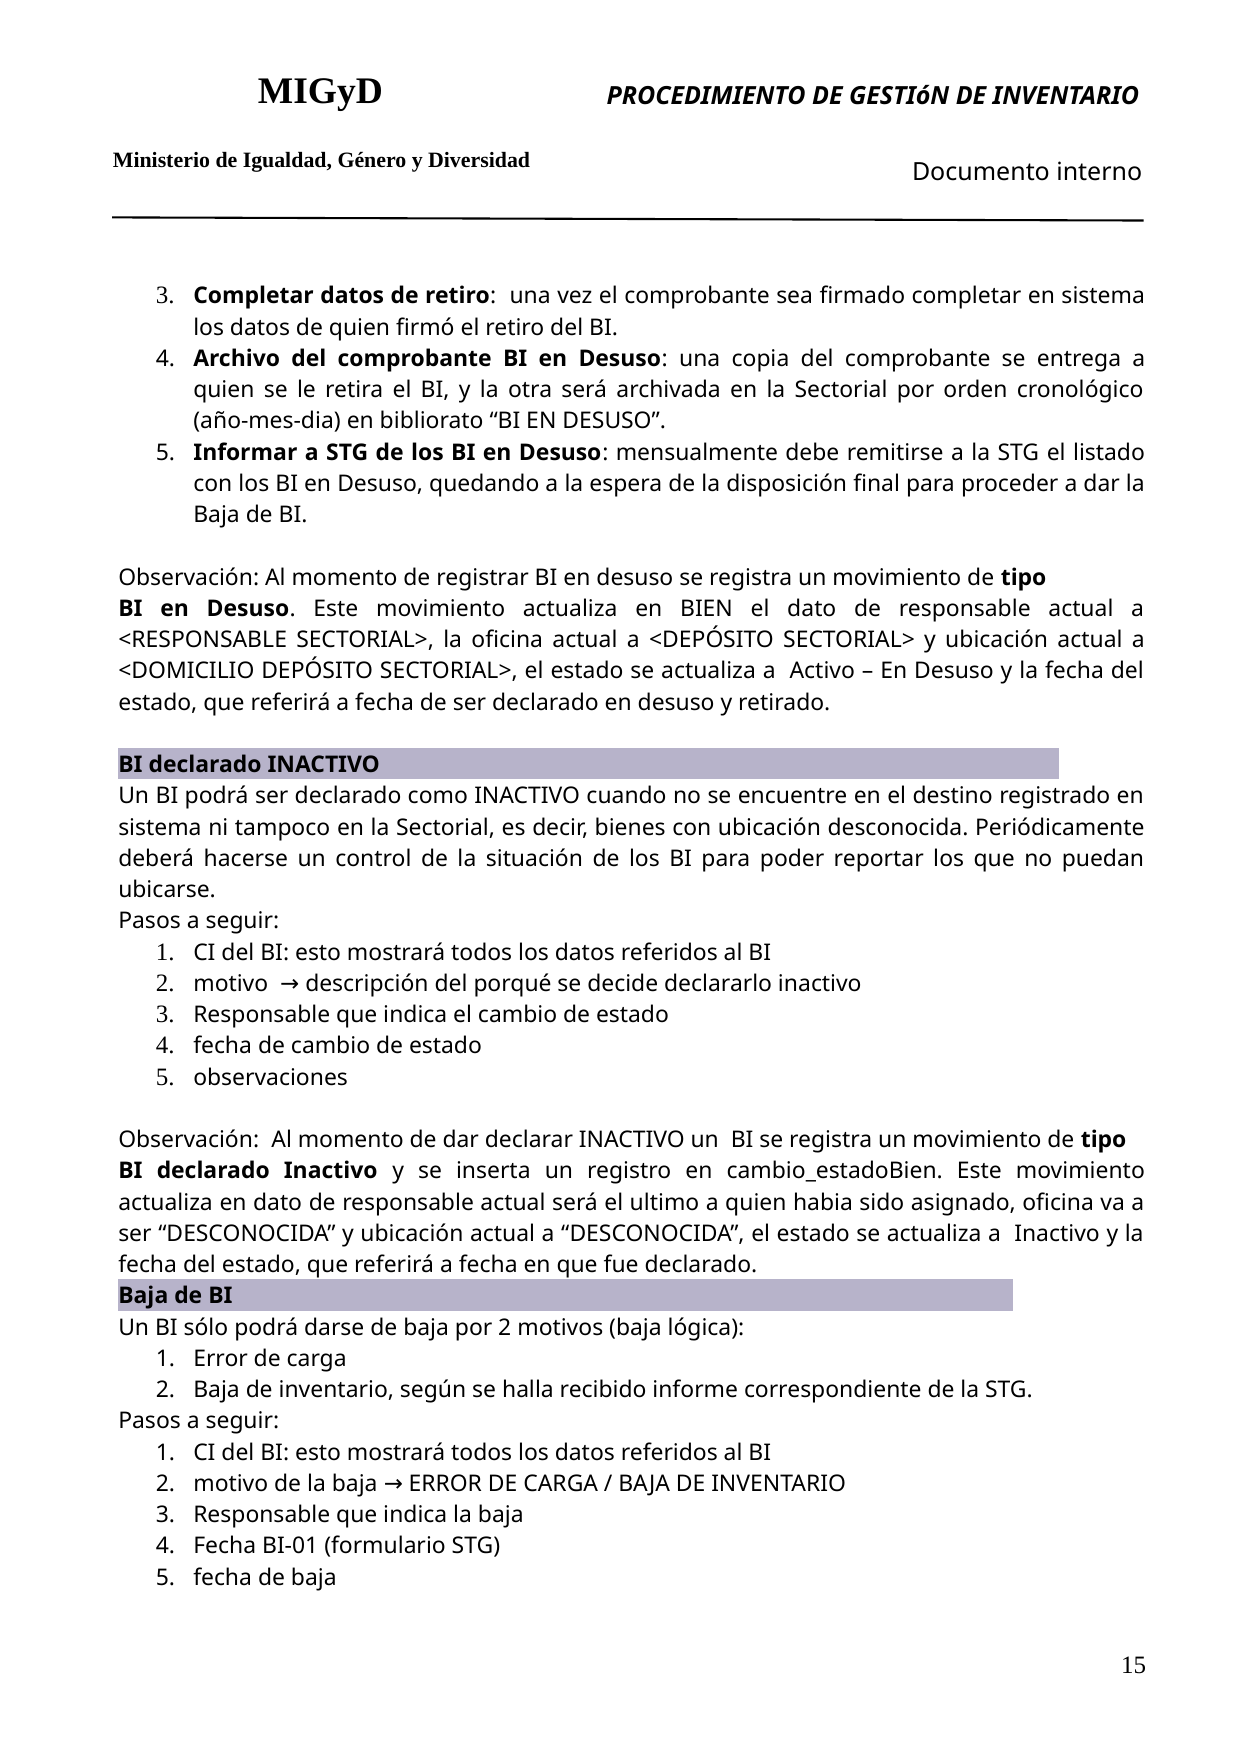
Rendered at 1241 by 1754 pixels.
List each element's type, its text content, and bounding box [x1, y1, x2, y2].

text BI declarado INACTIVO [118, 748, 1146, 779]
list motivo de la baja → ERROR DE CARGA / BAJA DE INVENTARIO [156, 1467, 1146, 1498]
text Observación: Al momento de registrar BI en desuso se registra un movimiento de tipo [118, 561, 1146, 592]
list motivo → descripción del porqué se decide declararlo inactivo [156, 967, 1146, 998]
text Pasos a seguir: [118, 904, 1146, 936]
list Responsable que indica el cambio de estado [156, 998, 1146, 1029]
list Informar a STG de los BI en Desuso: mensualmente debe remitirse a la STG el listado con los BI en Desuso, quedando a la espera de la disposición final para proceder a dar la Baja de BI. [156, 436, 1146, 529]
text Baja de BI [118, 1279, 1146, 1311]
list Archivo del comprobante BI en Desuso: una copia del comprobante se entrega a quien se le retira el BI, y la otra será archivada en la Sectorial por orden cronológico (año-mes-dia) en bibliorato “BI EN DESUSO”. [156, 342, 1146, 436]
list fecha de cambio de estado [156, 1029, 1146, 1061]
list CI del BI: esto mostrará todos los datos referidos al BI [156, 1436, 1146, 1467]
text Un BI podrá ser declarado como INACTIVO cuando no se encuentre en el destino registrado en sistema ni tampoco en la Sectorial, es decir, bienes con ubicación desconocida. Periódicamente deberá hacerse un control de la situación de los BI para poder reportar los que no puedan ubicarse. [118, 779, 1146, 904]
list Error de carga [156, 1342, 1146, 1373]
list Completar datos de retiro: una vez el comprobante sea firmado completar en sistema los datos de quien firmó el retiro del BI. [156, 279, 1146, 342]
list observaciones [156, 1061, 1146, 1092]
text BI en Desuso. Este movimiento actualiza en BIEN el dato de responsable actual a <RESPONSABLE SECTORIAL>, la oficina actual a <DEPÓSITO SECTORIAL> y ubicación actual a <DOMICILIO DEPÓSITO SECTORIAL>, el estado se actualiza a Activo – En Desuso y la fecha del estado, que referirá a fecha de ser declarado en desuso y retirado. [118, 592, 1146, 717]
list CI del BI: esto mostrará todos los datos referidos al BI [156, 936, 1146, 967]
list fecha de baja [156, 1561, 1146, 1592]
text Un BI sólo podrá darse de baja por 2 motivos (baja lógica): [118, 1311, 1146, 1342]
text Pasos a seguir: [118, 1404, 1146, 1436]
list Responsable que indica la baja [156, 1498, 1146, 1529]
list Baja de inventario, según se halla recibido informe correspondiente de la STG. [156, 1373, 1146, 1404]
list Fecha BI-01 (formulario STG) [156, 1529, 1146, 1561]
text BI declarado Inactivo y se inserta un registro en cambio_estadoBien. Este movimiento actualiza en dato de responsable actual será el ultimo a quien habia sido asignado, oficina va a ser “DESCONOCIDA” y ubicación actual a “DESCONOCIDA”, el estado se actualiza a Inactivo y la fecha del estado, que referirá a fecha en que fue declarado. [118, 1154, 1146, 1279]
text Observación: Al momento de dar declarar INACTIVO un BI se registra un movimiento de tipo [118, 1123, 1146, 1154]
